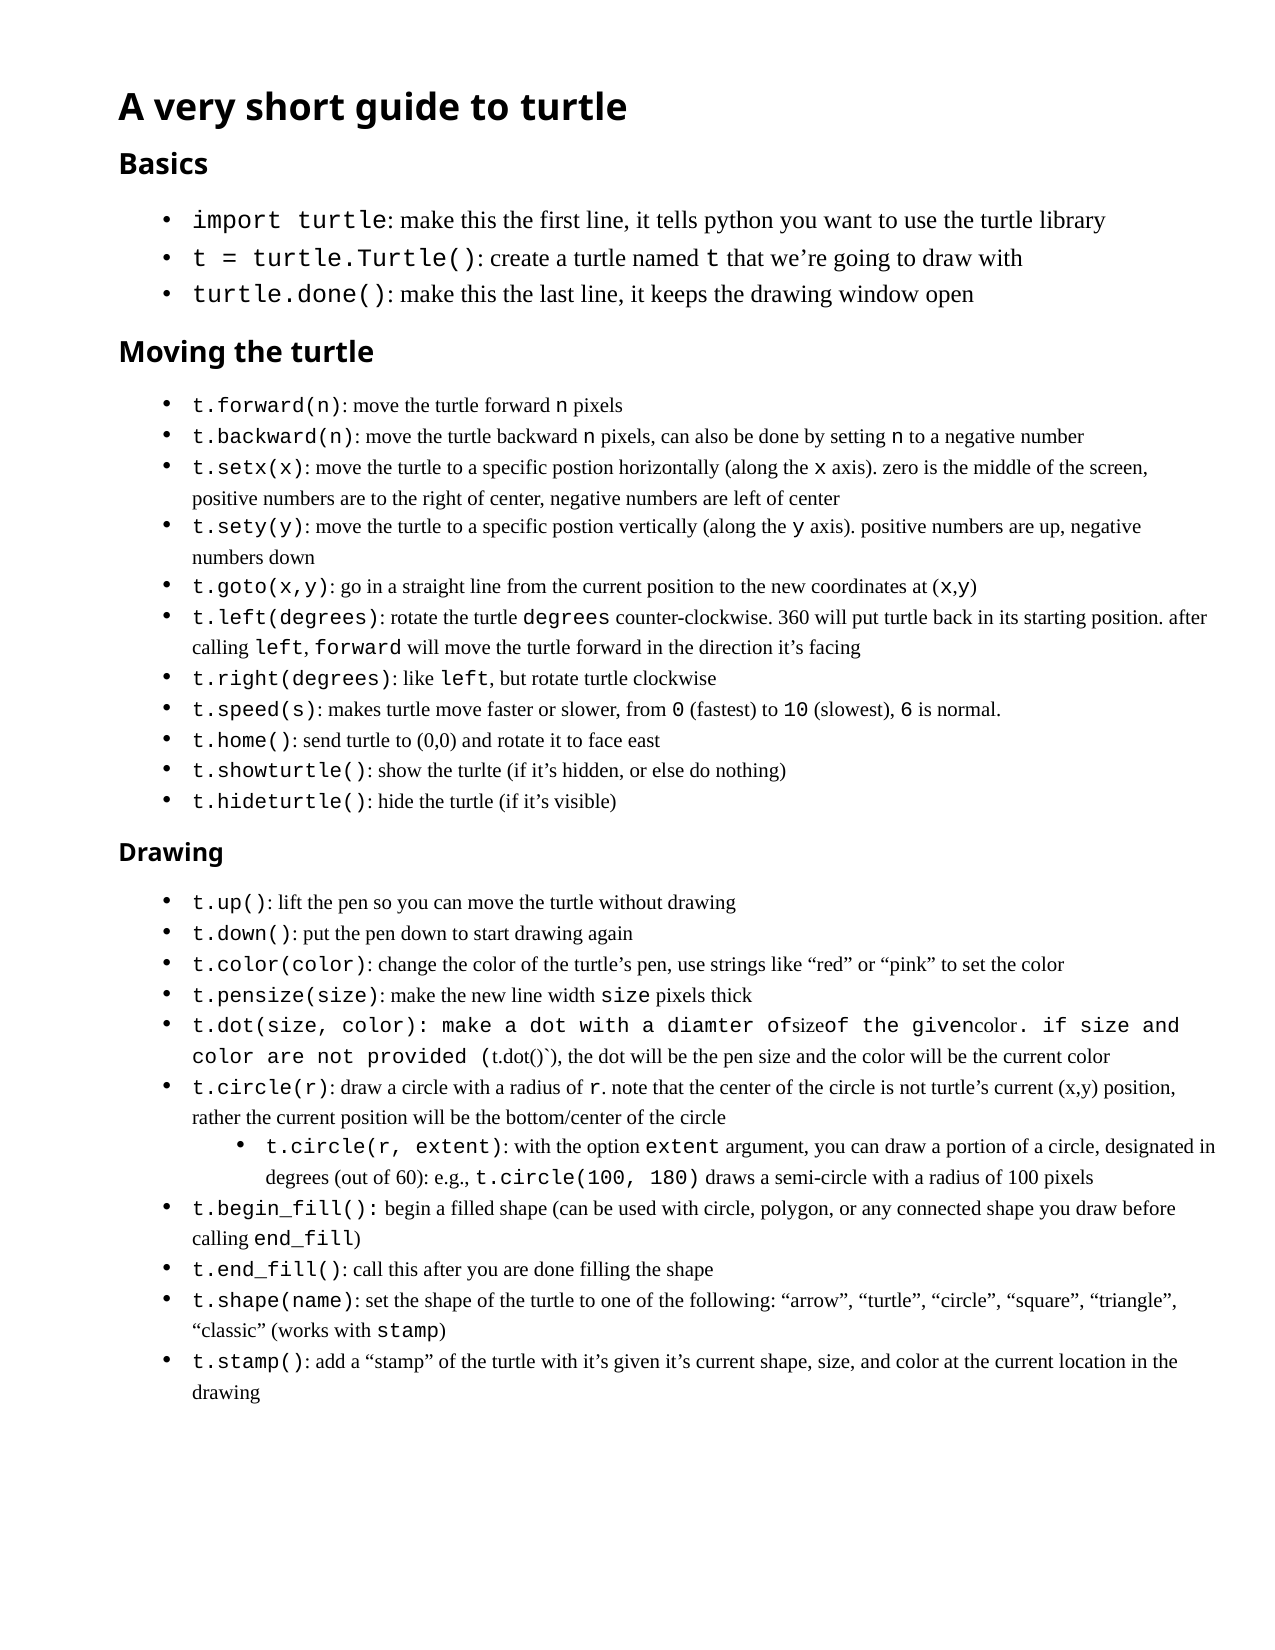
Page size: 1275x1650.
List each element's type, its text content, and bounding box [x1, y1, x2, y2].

list t.circle(r): draw a circle with a radius of r. note that the center of the circle is not turtle’s current (x,y) position, rather the current position will be the bottom/center of the circle [162, 1075, 1216, 1129]
list t.hideturtle(): hide the turtle (if it’s visible) [162, 789, 1216, 815]
list t.showturtle(): show the turlte (if it’s hidden, or else do nothing) [162, 758, 1216, 784]
list t.circle(r, extent): with the option extent argument, you can draw a portion of a circle, designated in degrees (out of 60): e.g., t.circle(100, 180) draws a semi-circle with a radius of 100 pixels [236, 1134, 1216, 1190]
list t.forward(n): move the turtle forward n pixels [162, 393, 1216, 419]
list t.goto(x,y): go in a straight line from the current position to the new coordinates at (x,y) [162, 574, 1216, 599]
list t.stamp(): add a “stamp” of the turtle with it’s given it’s current shape, size, and color at the current location in the drawing [162, 1349, 1216, 1404]
text Drawing [118, 835, 1216, 869]
list t.pensize(size): make the new line width size pixels thick [162, 983, 1216, 1008]
list t.right(degrees): like left, but rotate turtle clockwise [162, 666, 1216, 692]
list t.home(): send turtle to (0,0) and rotate it to face east [162, 728, 1216, 753]
list turtle.done(): make this the last line, it keeps the drawing window open [162, 279, 1216, 310]
list t.shape(name): set the shape of the turtle to one of the following: “arrow”, “turtle”, “circle”, “square”, “triangle”, “classic” (works with stamp) [162, 1288, 1216, 1344]
list t.begin_fill(): begin a filled shape (can be used with circle, polygon, or any connected shape you draw before calling end_fill) [162, 1196, 1216, 1252]
list t.setx(x): move the turtle to a specific postion horizontally (along the x axis). zero is the middle of the screen, positive numbers are to the right of center, negative numbers are left of center [162, 455, 1216, 509]
subtitle A very short guide to turtle [118, 80, 1216, 131]
list t.down(): put the pen down to start drawing again [162, 921, 1216, 947]
list t.dot(size, color): make a dot with a diamter ofsizeof the givencolor. if size and color are not provided (t.dot()`), the dot will be the pen size and the color will be the current color [162, 1013, 1216, 1070]
list t.speed(s): makes turtle move faster or slower, from 0 (fastest) to 10 (slowest), 6 is normal. [162, 697, 1216, 722]
list t.backward(n): move the turtle backward n pixels, can also be done by setting n to a negative number [162, 424, 1216, 450]
text Basics [118, 143, 1216, 183]
text Moving the turtle [118, 331, 1216, 371]
list t.end_fill(): call this after you are done filling the shape [162, 1257, 1216, 1283]
list t.up(): lift the pen so you can move the turtle without drawing [162, 890, 1216, 916]
list t.color(color): change the color of the turtle’s pen, use strings like “red” or “pink” to set the color [162, 952, 1216, 977]
list t.left(degrees): rotate the turtle degrees counter-clockwise. 360 will put turtle back in its starting position. after calling left, forward will move the turtle forward in the direction it’s facing [162, 604, 1216, 661]
list import turtle: make this the first line, it tells python you want to use the turtle library [162, 206, 1216, 236]
list t.sety(y): move the turtle to a specific postion vertically (along the y axis). positive numbers are up, negative numbers down [162, 514, 1216, 569]
list t = turtle.Turtle(): create a turtle named t that we’re going to draw with [162, 243, 1216, 273]
